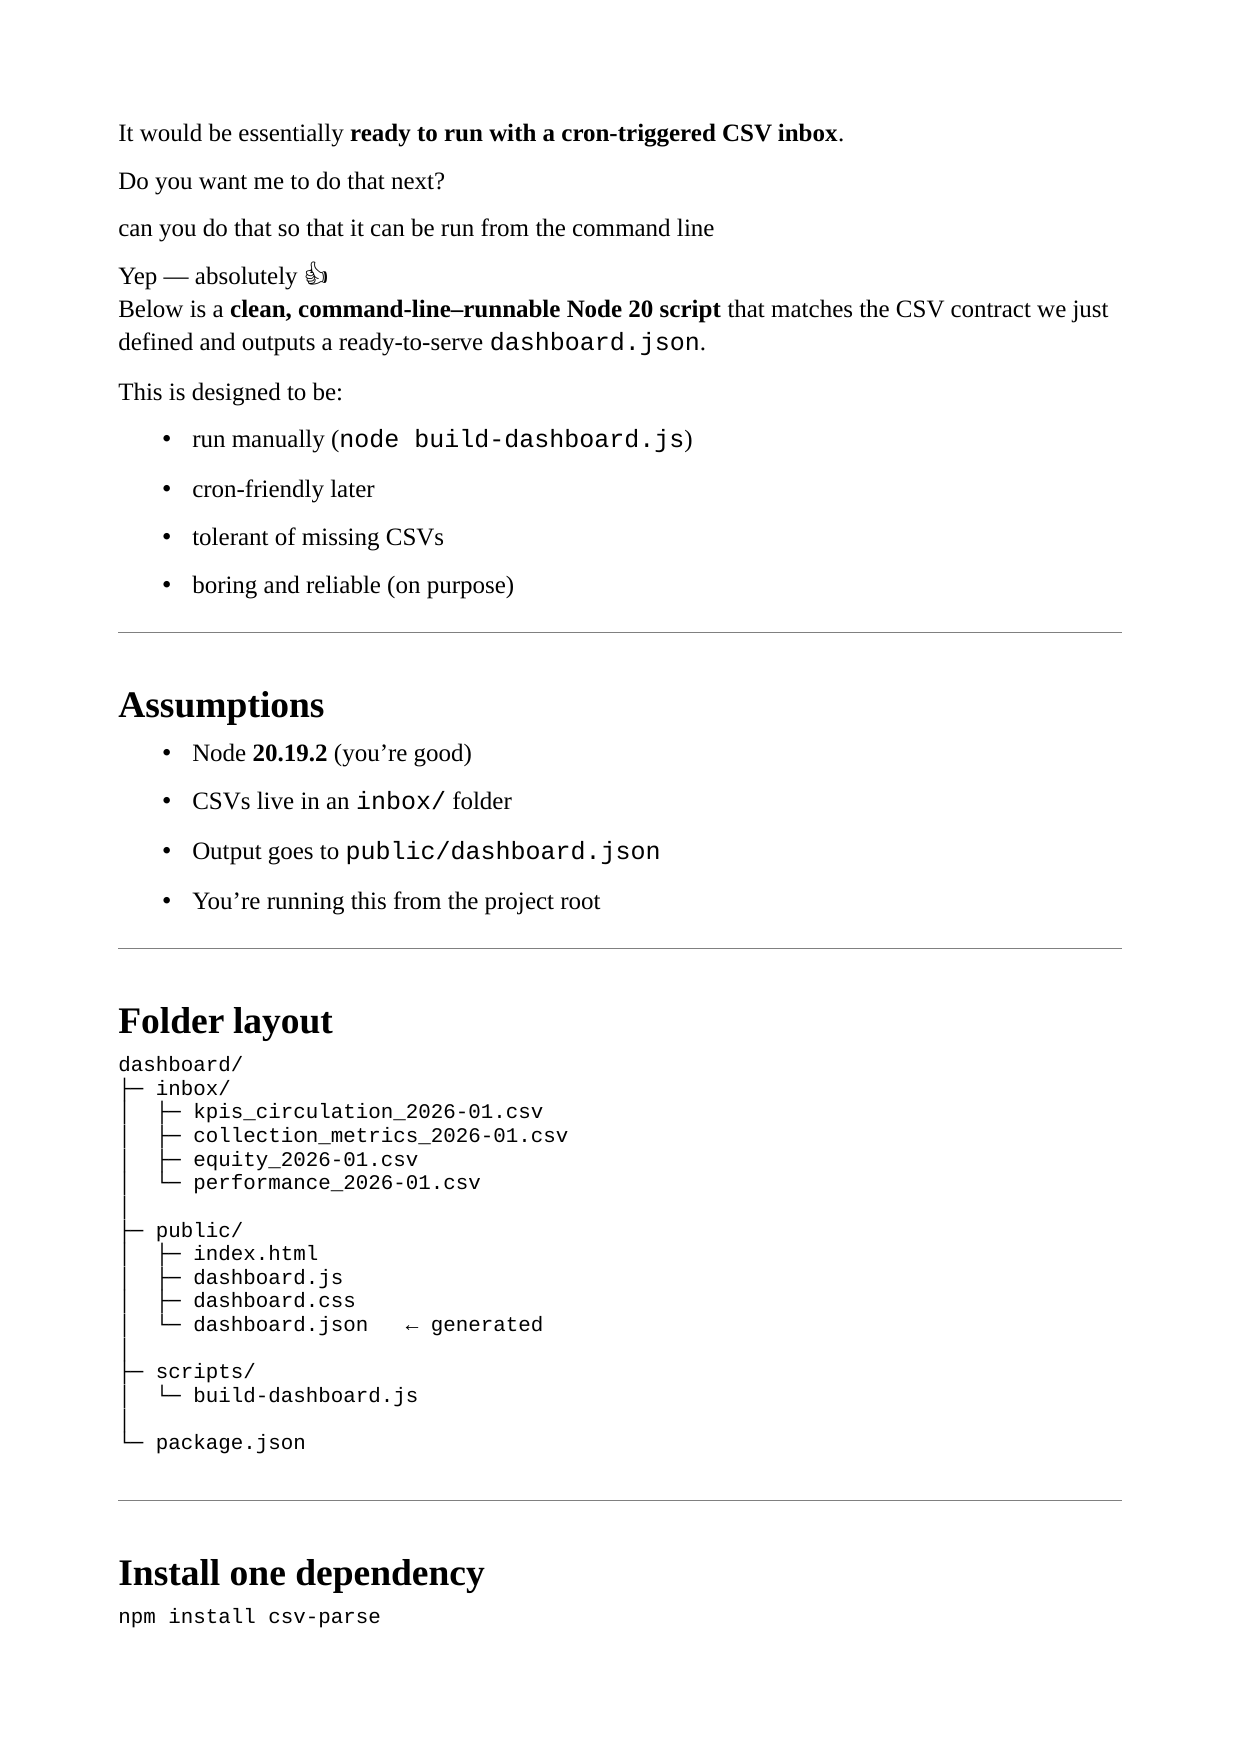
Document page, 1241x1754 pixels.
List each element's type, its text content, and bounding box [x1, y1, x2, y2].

text dashboard/ [118, 1054, 1122, 1078]
list CSVs live in an inbox/ folder [162, 786, 1122, 817]
text │ ├─ dashboard.js [162, 1267, 1122, 1291]
text ├─ public/ [118, 1219, 1122, 1243]
text │ └─ dashboard.json ← generated [118, 1314, 1122, 1338]
text │ [118, 1409, 124, 1432]
text └─ package.json [118, 1432, 1122, 1456]
text │ ├─ collection_metrics_2026-01.csv [118, 1125, 1122, 1149]
text │ ├─ index.html [118, 1243, 1122, 1267]
list You’re running this from the project root [162, 886, 1122, 914]
text ├─ scripts/ [118, 1361, 1122, 1385]
subtitle Install one dependency [118, 1551, 1122, 1594]
text │ [118, 1338, 124, 1361]
text │ ├─ dashboard.js [125, 1267, 161, 1291]
list tolerant of missing CSVs [162, 522, 1122, 551]
text │ └─ build-dashboard.js [118, 1385, 1122, 1409]
subtitle Assumptions [118, 682, 1122, 726]
subtitle Folder layout [118, 998, 1122, 1042]
list boring and reliable (on purpose) [162, 570, 1122, 598]
list Output goes to public/dashboard.json [162, 836, 1122, 867]
text ├─ inbox/ [125, 1078, 1122, 1101]
text │ └─ performance_2026-01.csv [118, 1172, 1122, 1196]
text │ ├─ dashboard.css [118, 1291, 1122, 1314]
text │ [125, 1409, 1122, 1432]
text Do you want me to do that next? [118, 166, 1122, 194]
text │ [125, 1338, 1122, 1361]
text │ [118, 1196, 124, 1219]
list Node 20.19.2 (you’re good) [162, 738, 1122, 767]
text npm install csv-parse [118, 1606, 1122, 1630]
text │ ├─ equity_2026-01.csv [162, 1149, 1122, 1172]
list cron-friendly later [162, 474, 1122, 503]
list run manually (node build-dashboard.js) [162, 424, 1122, 455]
text Yep — absolutely 👍 Below is a clean, command-line–runnable Node 20 script that matches the CSV contract we just defined and outputs a ready-to-serve dashboard.json. [118, 261, 1122, 358]
text This is designed to be: [118, 377, 1122, 406]
text can you do that so that it can be run from the command line [118, 213, 1122, 242]
text │ ├─ equity_2026-01.csv [125, 1149, 161, 1172]
text It would be essentially ready to run with a cron-triggered CSV inbox. [118, 118, 1122, 147]
text │ [125, 1196, 1122, 1219]
text │ ├─ kpis_circulation_2026-01.csv [118, 1101, 1122, 1125]
